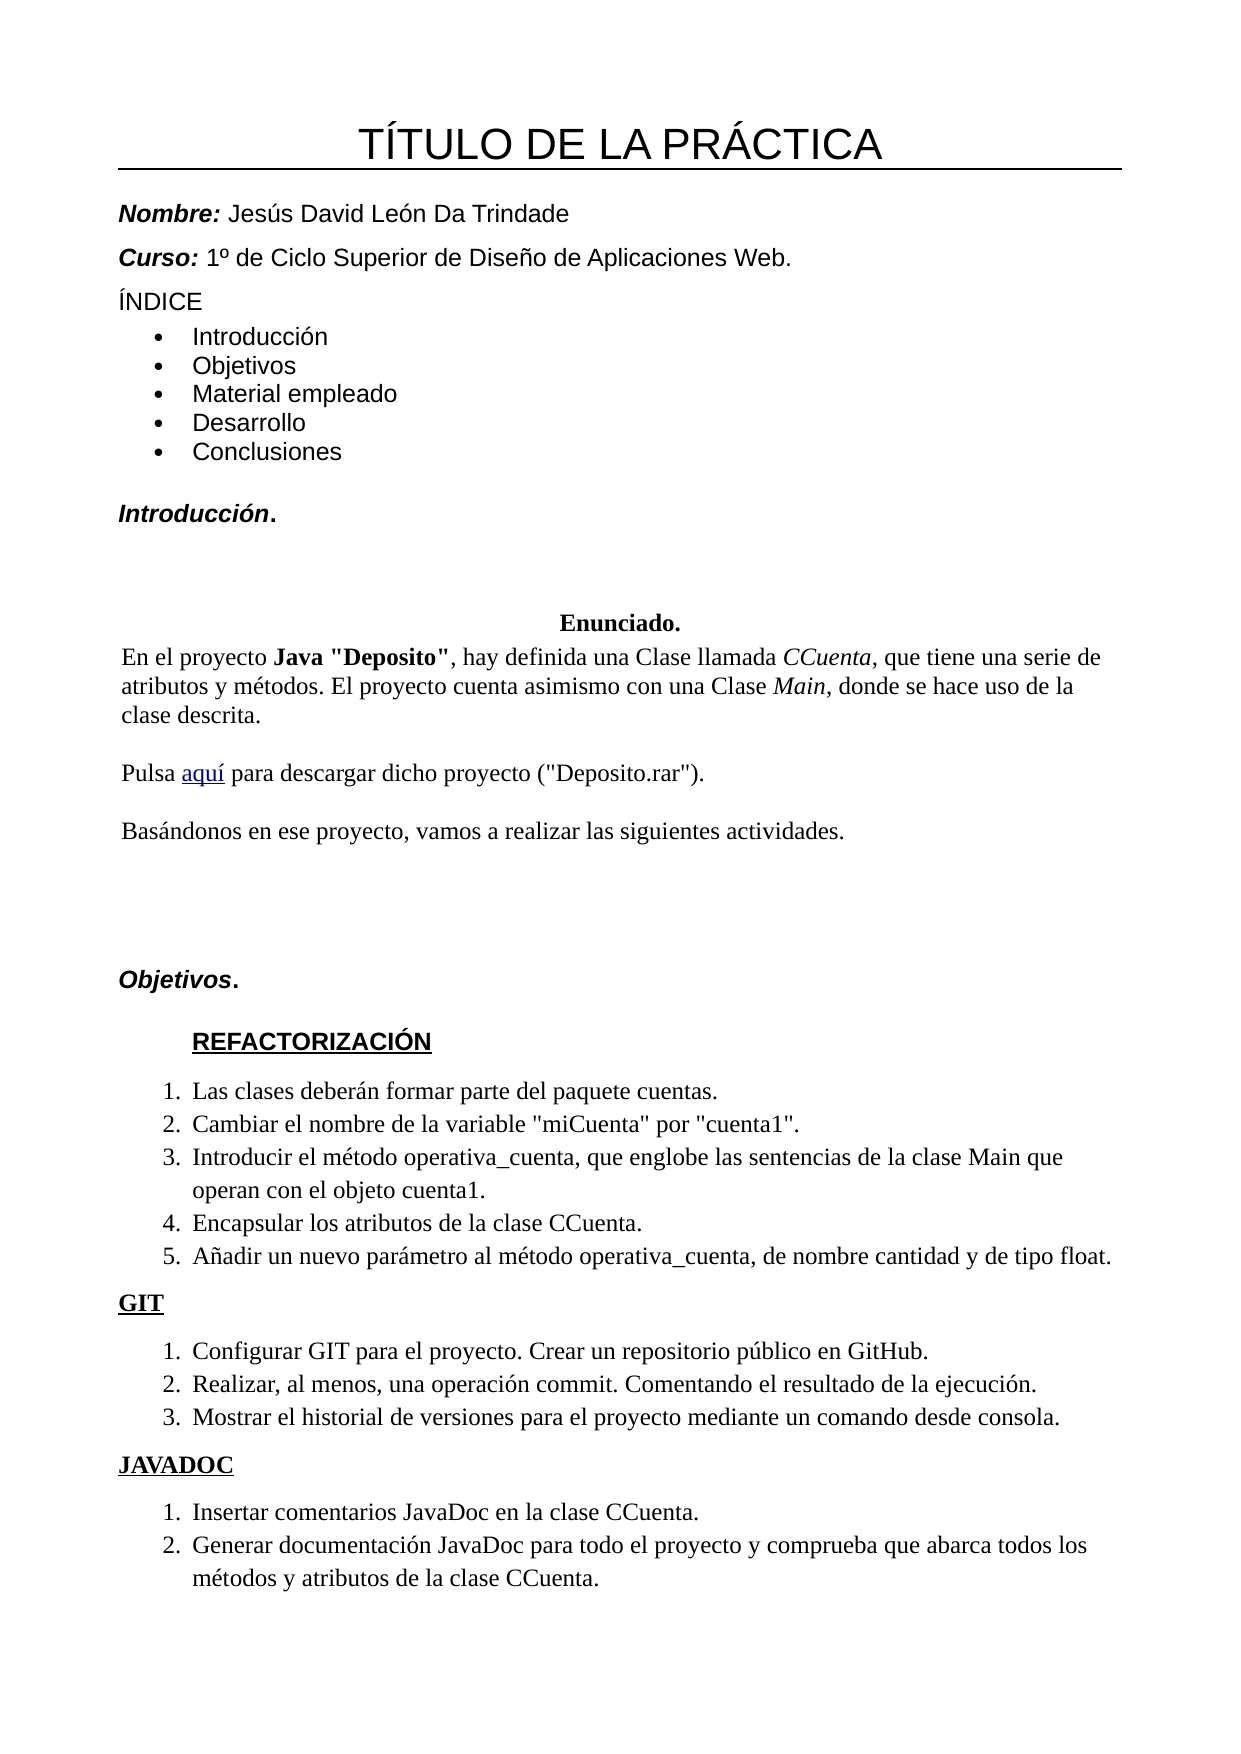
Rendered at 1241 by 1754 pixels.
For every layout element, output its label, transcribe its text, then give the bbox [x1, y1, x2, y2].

list Material empleado [154, 379, 1122, 408]
table_header Enunciado. [118, 605, 1122, 639]
list Las clases deberán formar parte del paquete cuentas. [162, 1076, 1122, 1104]
subtitle ÍNDICE [118, 287, 1122, 316]
list Desarrollo [154, 408, 1122, 437]
text Curso: 1º de Ciclo Superior de Diseño de Aplicaciones Web. [118, 243, 1122, 272]
list Añadir un nuevo parámetro al método operativa_cuenta, de nombre cantidad y de tipo float. [162, 1241, 1122, 1269]
table_cell En el proyecto Java "Deposito", hay definida una Clase llamada CCuenta, que tiene una serie de atributos y métodos. El proyecto cuenta asimismo con una Clase Main, donde se hace uso de la clase descrita. Pulsa aquí para descargar dicho proyecto ("Deposito.rar"). Basándonos en ese proyecto, vamos a realizar las siguientes actividades. [118, 639, 1122, 877]
list Configurar GIT para el proyecto. Crear un repositorio público en GitHub. [162, 1336, 1122, 1365]
subtitle Introducción. [118, 499, 1122, 528]
list Insertar comentarios JavaDoc en la clase CCuenta. [162, 1497, 1122, 1526]
list Introducir el método operativa_cuenta, que englobe las sentencias de la clase Main que operan con el objeto cuenta1. [162, 1142, 1122, 1203]
list Conclusiones [154, 437, 1122, 466]
text REFACTORIZACIÓN [118, 1027, 1122, 1056]
list Mostrar el historial de versiones para el proyecto mediante un comando desde consola. [162, 1402, 1122, 1431]
list Cambiar el nombre de la variable "miCuenta" por "cuenta1". [162, 1109, 1122, 1137]
list Generar documentación JavaDoc para todo el proyecto y comprueba que abarca todos los métodos y atributos de la clase CCuenta. [162, 1530, 1122, 1592]
text Nombre: Jesús David León Da Trindade [118, 199, 1122, 228]
list Objetivos [154, 351, 1122, 379]
text GIT [118, 1288, 1122, 1317]
list Introducción [154, 322, 1122, 351]
list Encapsular los atributos de la clase CCuenta. [162, 1208, 1122, 1237]
list Realizar, al menos, una operación commit. Comentando el resultado de la ejecución. [162, 1369, 1122, 1398]
subtitle TÍTULO DE LA PRÁCTICA [118, 118, 1122, 168]
text JAVADOC [118, 1450, 1122, 1478]
subtitle Objetivos. [118, 966, 1122, 994]
